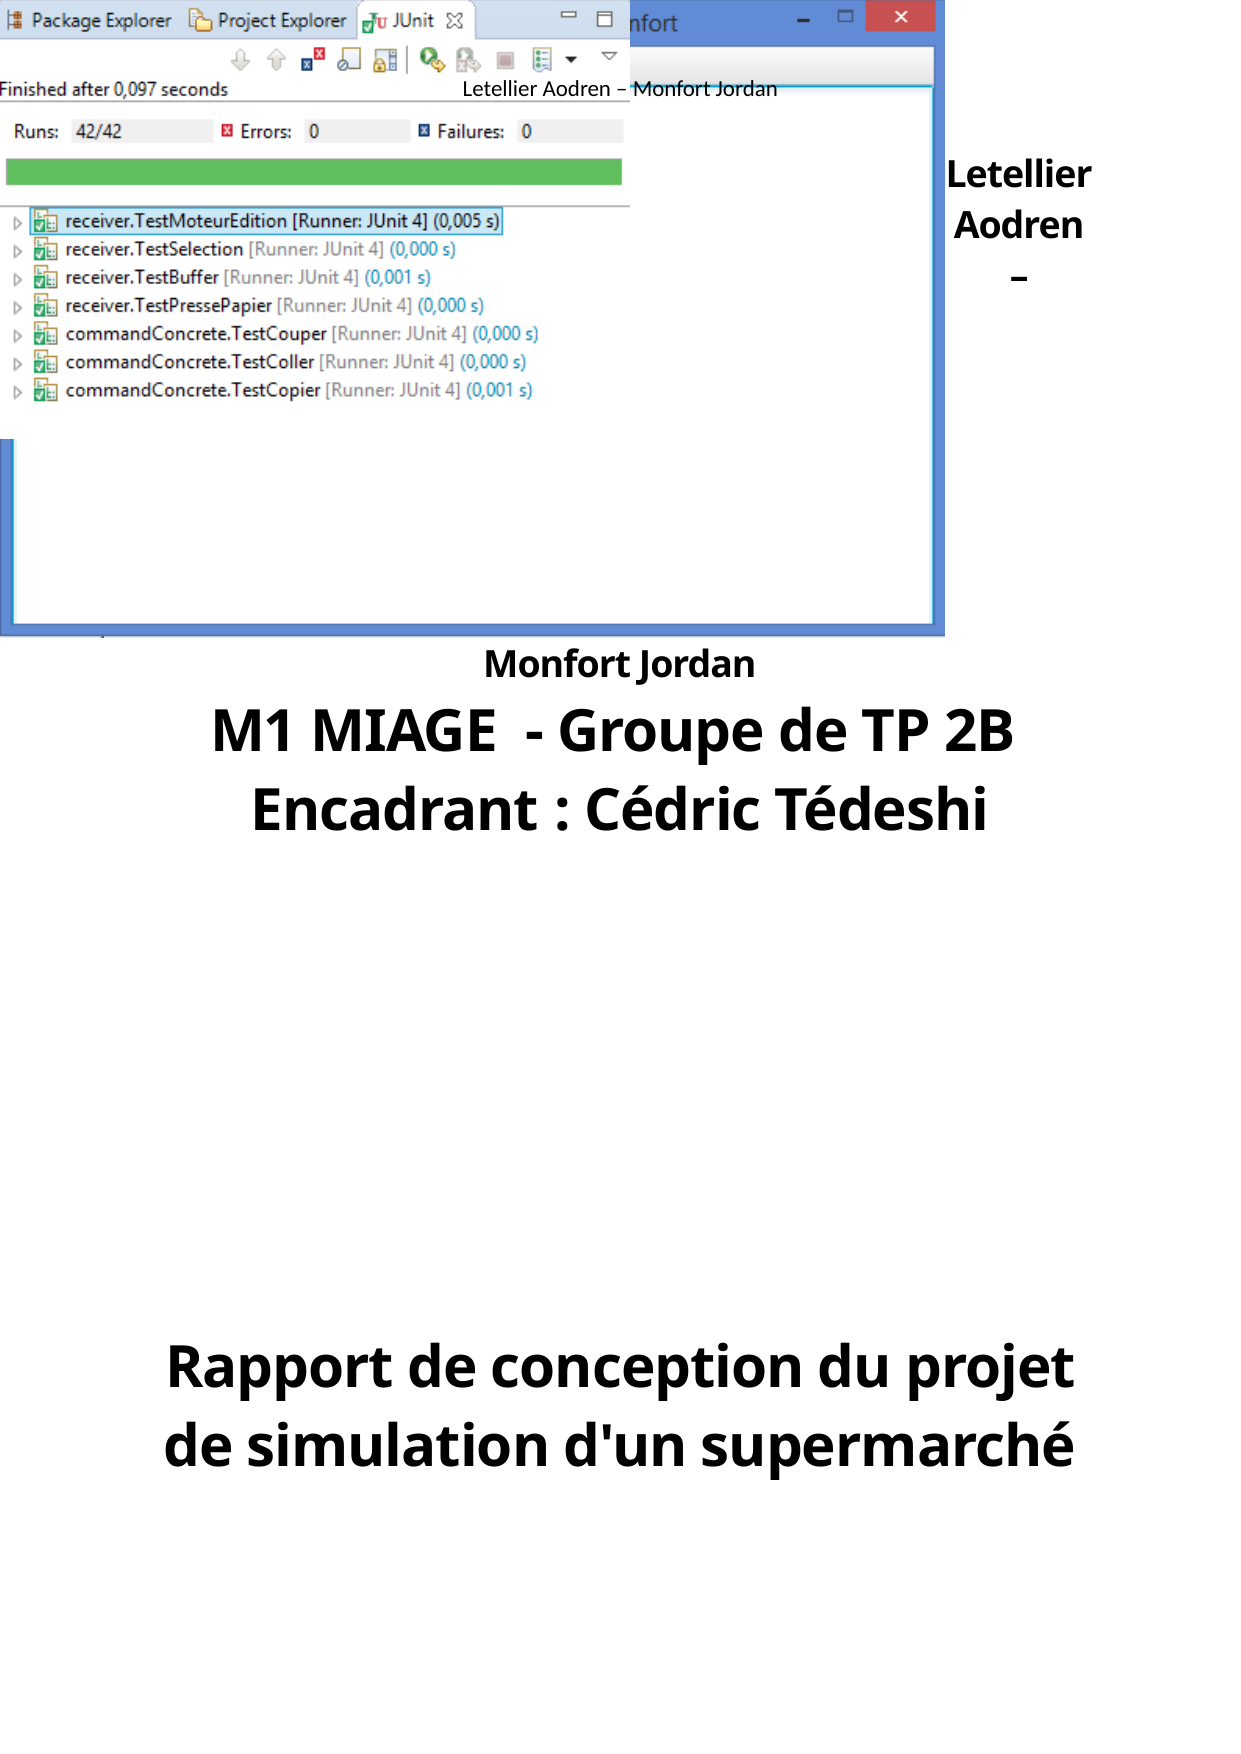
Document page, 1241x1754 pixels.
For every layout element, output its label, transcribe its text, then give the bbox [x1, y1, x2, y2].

title M1 MIAGE - Groupe de TP 2B [148, 689, 1093, 768]
title Letellier Aodren – Monfort Jordan [148, 148, 1093, 689]
title Encadrant : Cédric Tédeshi [148, 768, 1093, 848]
picture [0, 0, 945, 638]
title Rapport de conception du projet de simulation d'un supermarché [148, 1324, 1093, 1483]
